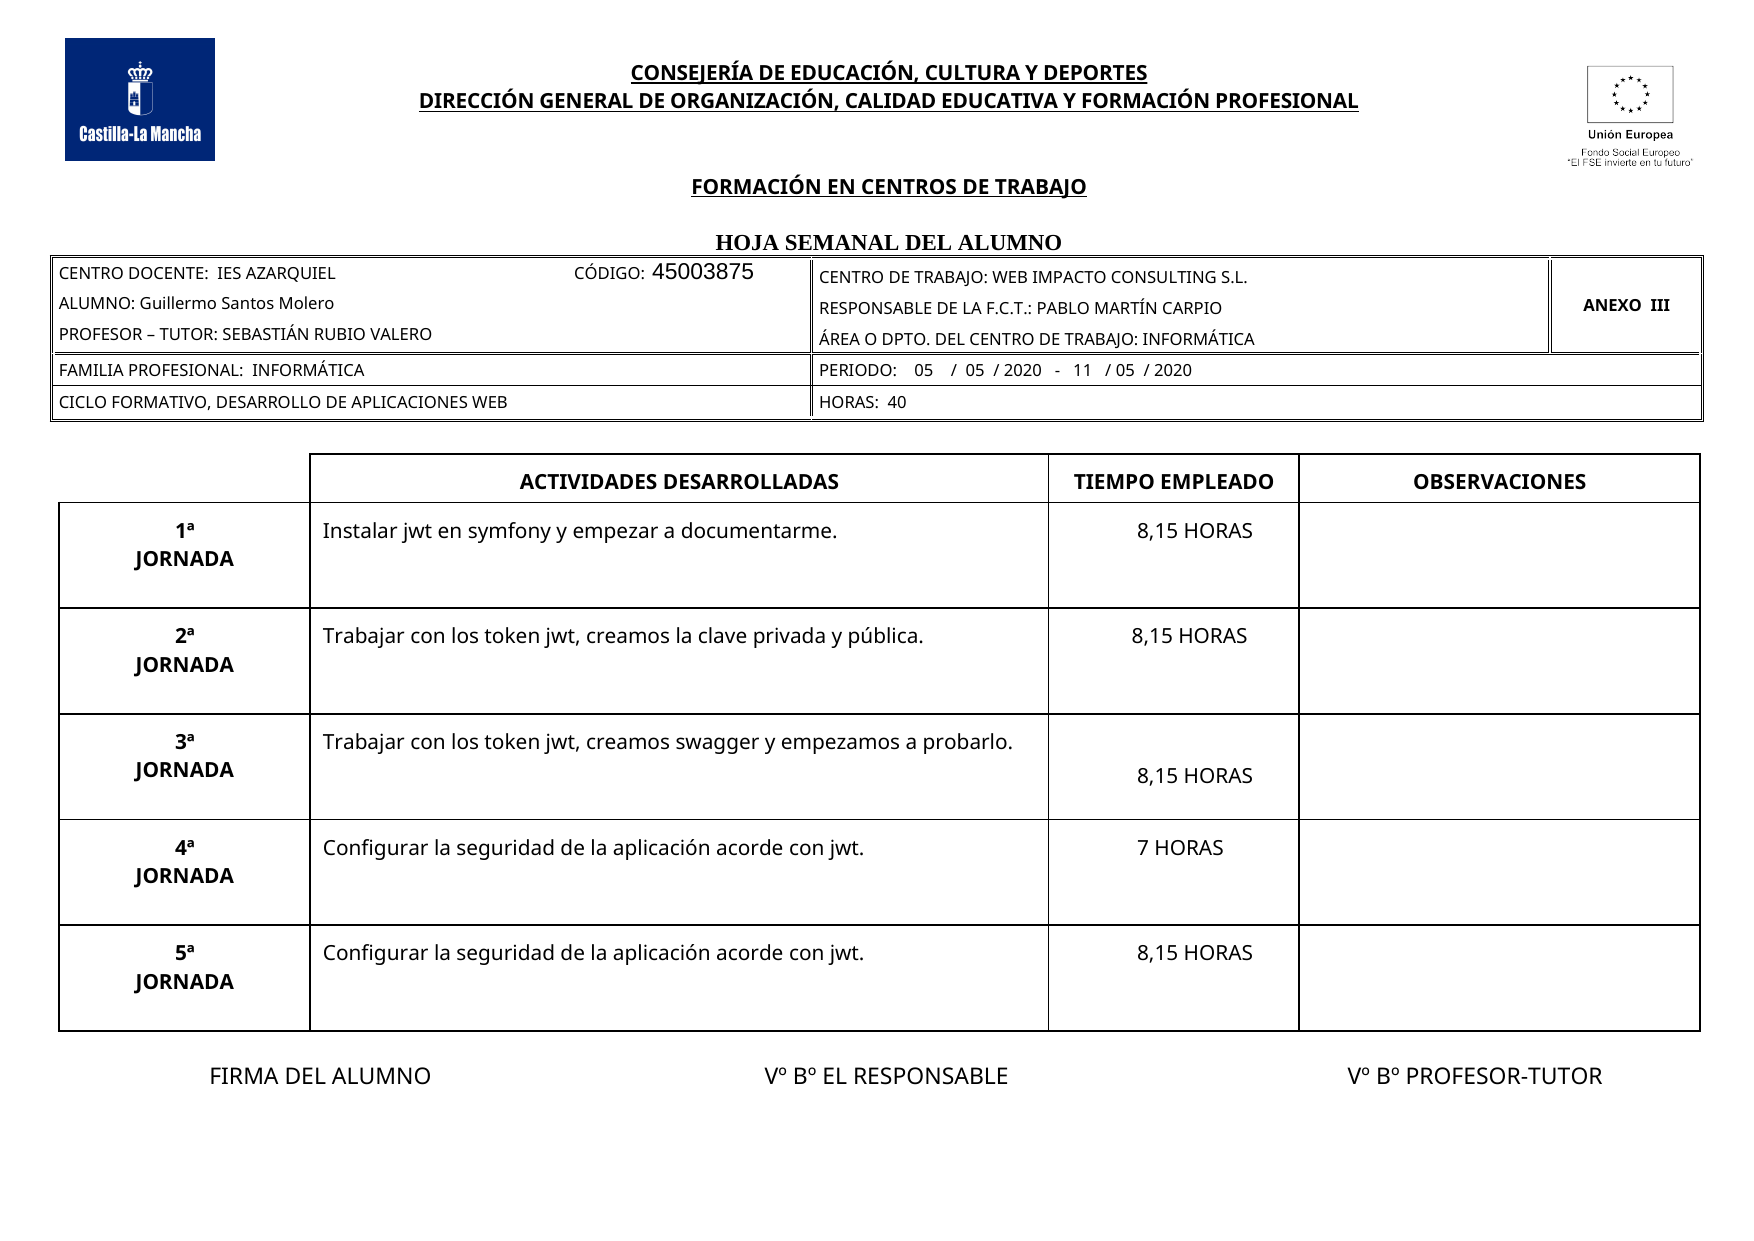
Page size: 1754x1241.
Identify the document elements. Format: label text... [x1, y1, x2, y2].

table_header ACTIVIDADES DESARROLLADAS [311, 455, 1048, 502]
table_cell 7 HORAS [1049, 820, 1298, 924]
table_cell [1300, 715, 1699, 818]
table_header TIEMPO EMPLEADO [1049, 455, 1298, 502]
table_cell Configurar la seguridad de la aplicación acorde con jwt. [311, 820, 1048, 924]
table_cell 3ª JORNADA [60, 715, 309, 818]
table_cell 8,15 HORAS [1049, 609, 1298, 713]
table_cell 2ª JORNADA [60, 609, 309, 713]
table_cell 1ª JORNADA [60, 503, 309, 607]
table_cell Trabajar con los token jwt, creamos swagger y empezamos a probarlo. [311, 715, 1048, 818]
table_cell Trabajar con los token jwt, creamos la clave privada y pública. [311, 609, 1048, 713]
table_cell Configurar la seguridad de la aplicación acorde con jwt. [311, 926, 1048, 1030]
picture [1560, 56, 1697, 172]
table_cell 5ª JORNADA [60, 926, 309, 1030]
table_cell 8,15 HORAS [1049, 926, 1298, 1030]
table_cell [1300, 609, 1699, 713]
text FIRMA DEL ALUMNO Vº Bº EL RESPONSABLE Vº Bº PROFESOR-TUTOR [209, 1060, 1718, 1091]
table_cell [1300, 503, 1699, 607]
table_cell [1300, 820, 1699, 924]
table_cell Instalar jwt en symfony y empezar a documentarme. [311, 503, 1048, 607]
picture [65, 38, 215, 161]
table_header [59, 453, 309, 502]
table_cell 8,15 HORAS [1049, 715, 1298, 818]
table_header OBSERVACIONES [1300, 455, 1699, 502]
table_cell [1300, 926, 1699, 1030]
table_cell 4ª JORNADA [60, 820, 309, 924]
table_cell 8,15 HORAS [1049, 503, 1298, 607]
